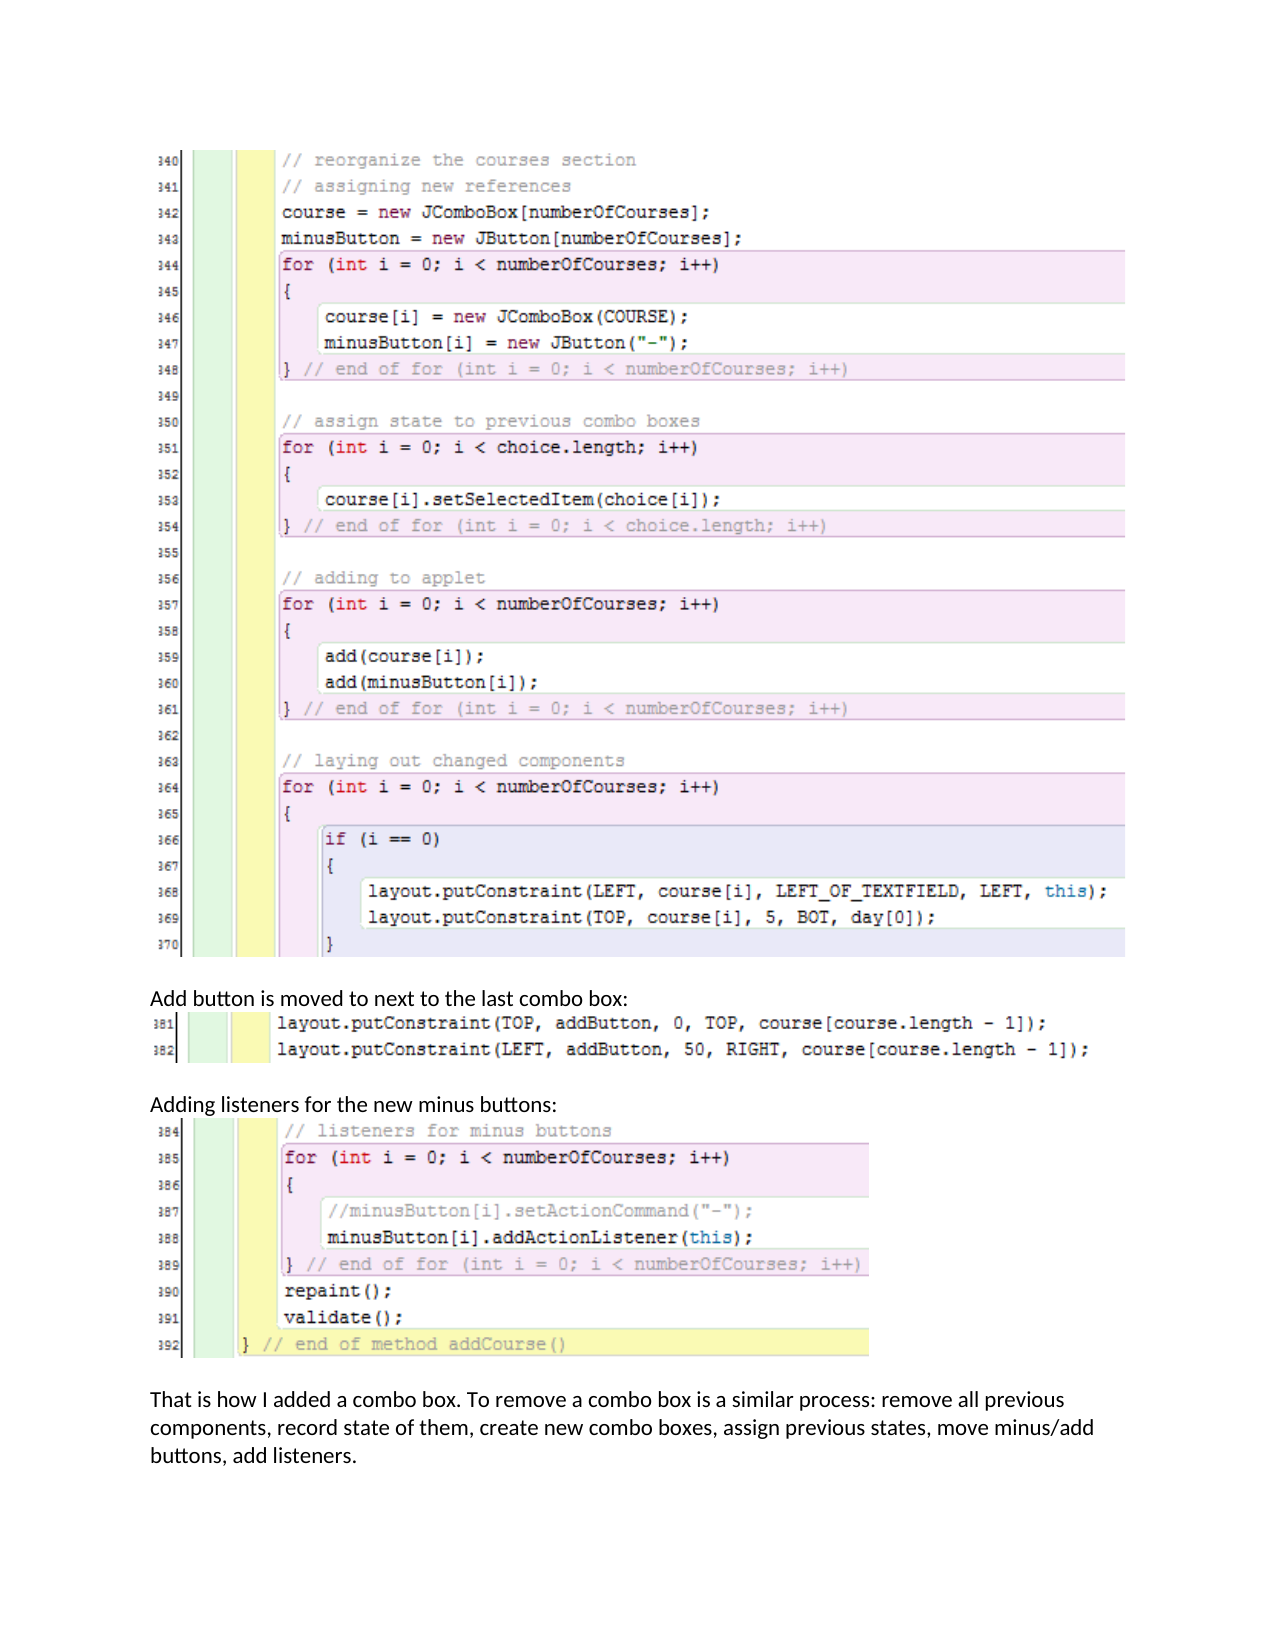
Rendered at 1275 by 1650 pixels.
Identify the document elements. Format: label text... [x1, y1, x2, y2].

text Add button is moved to next to the last combo box: [150, 984, 1125, 1012]
text That is how I added a combo box. To remove a combo box is a similar process: remove all previous components, record state of them, create new combo boxes, assign previous states, move minus/add buttons, add listeners. [150, 1385, 1125, 1469]
text Adding listeners for the new minus buttons: [150, 1090, 1125, 1118]
